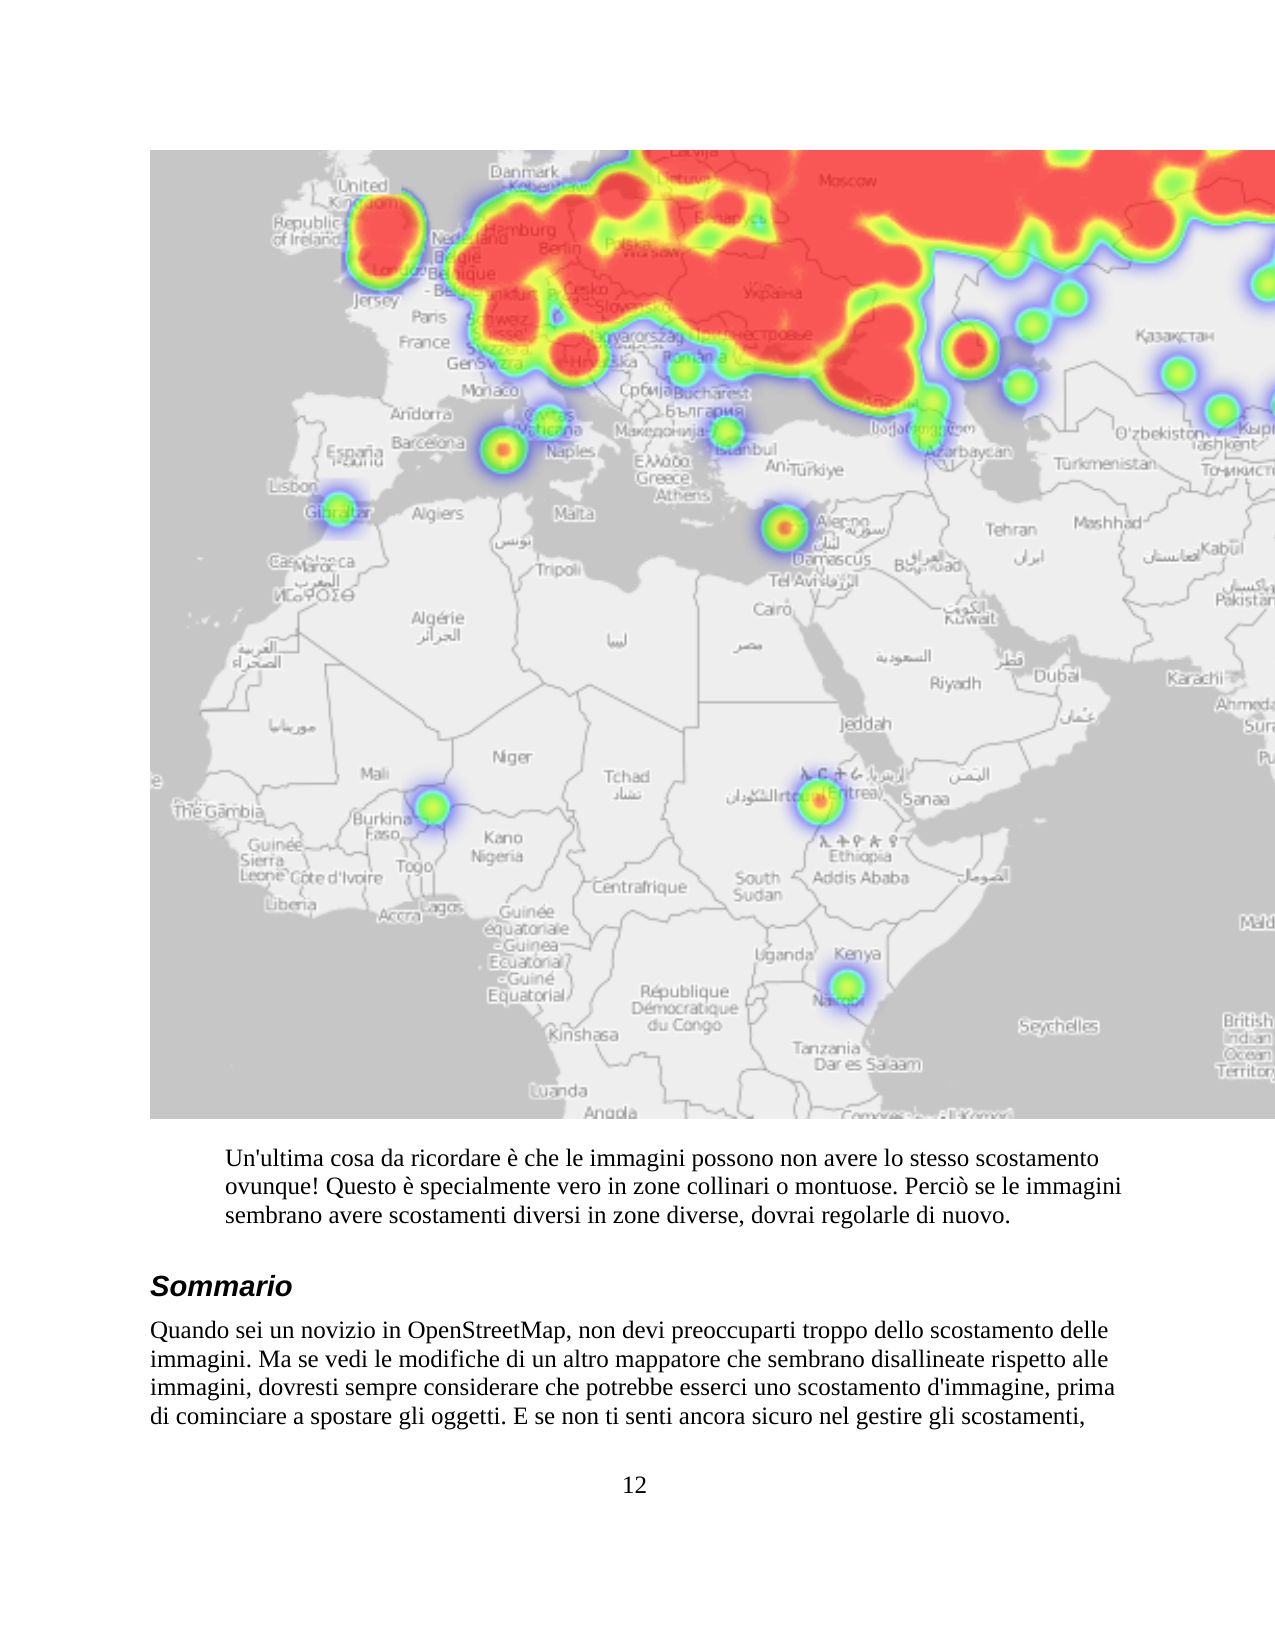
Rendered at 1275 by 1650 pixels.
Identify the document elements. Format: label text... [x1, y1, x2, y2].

picture [150, 150, 1275, 1119]
subtitle Sommario [150, 1269, 1125, 1302]
text Un'ultima cosa da ricordare è che le immagini possono non avere lo stesso scostamento ovunque! Questo è specialmente vero in zone collinari o montuose. Perciò se le immagini sembrano avere scostamenti diversi in zone diverse, dovrai regolarle di nuovo. [225, 1143, 1125, 1229]
text Quando sei un novizio in OpenStreetMap, non devi preoccuparti troppo dello scostamento delle immagini. Ma se vedi le modifiche di un altro mappatore che sembrano disallineate rispetto alle immagini, dovresti sempre considerare che potrebbe esserci uno scostamento d'immagine, prima di cominciare a spostare gli oggetti. E se non ti senti ancora sicuro nel gestire gli scostamenti, [150, 1315, 1125, 1430]
